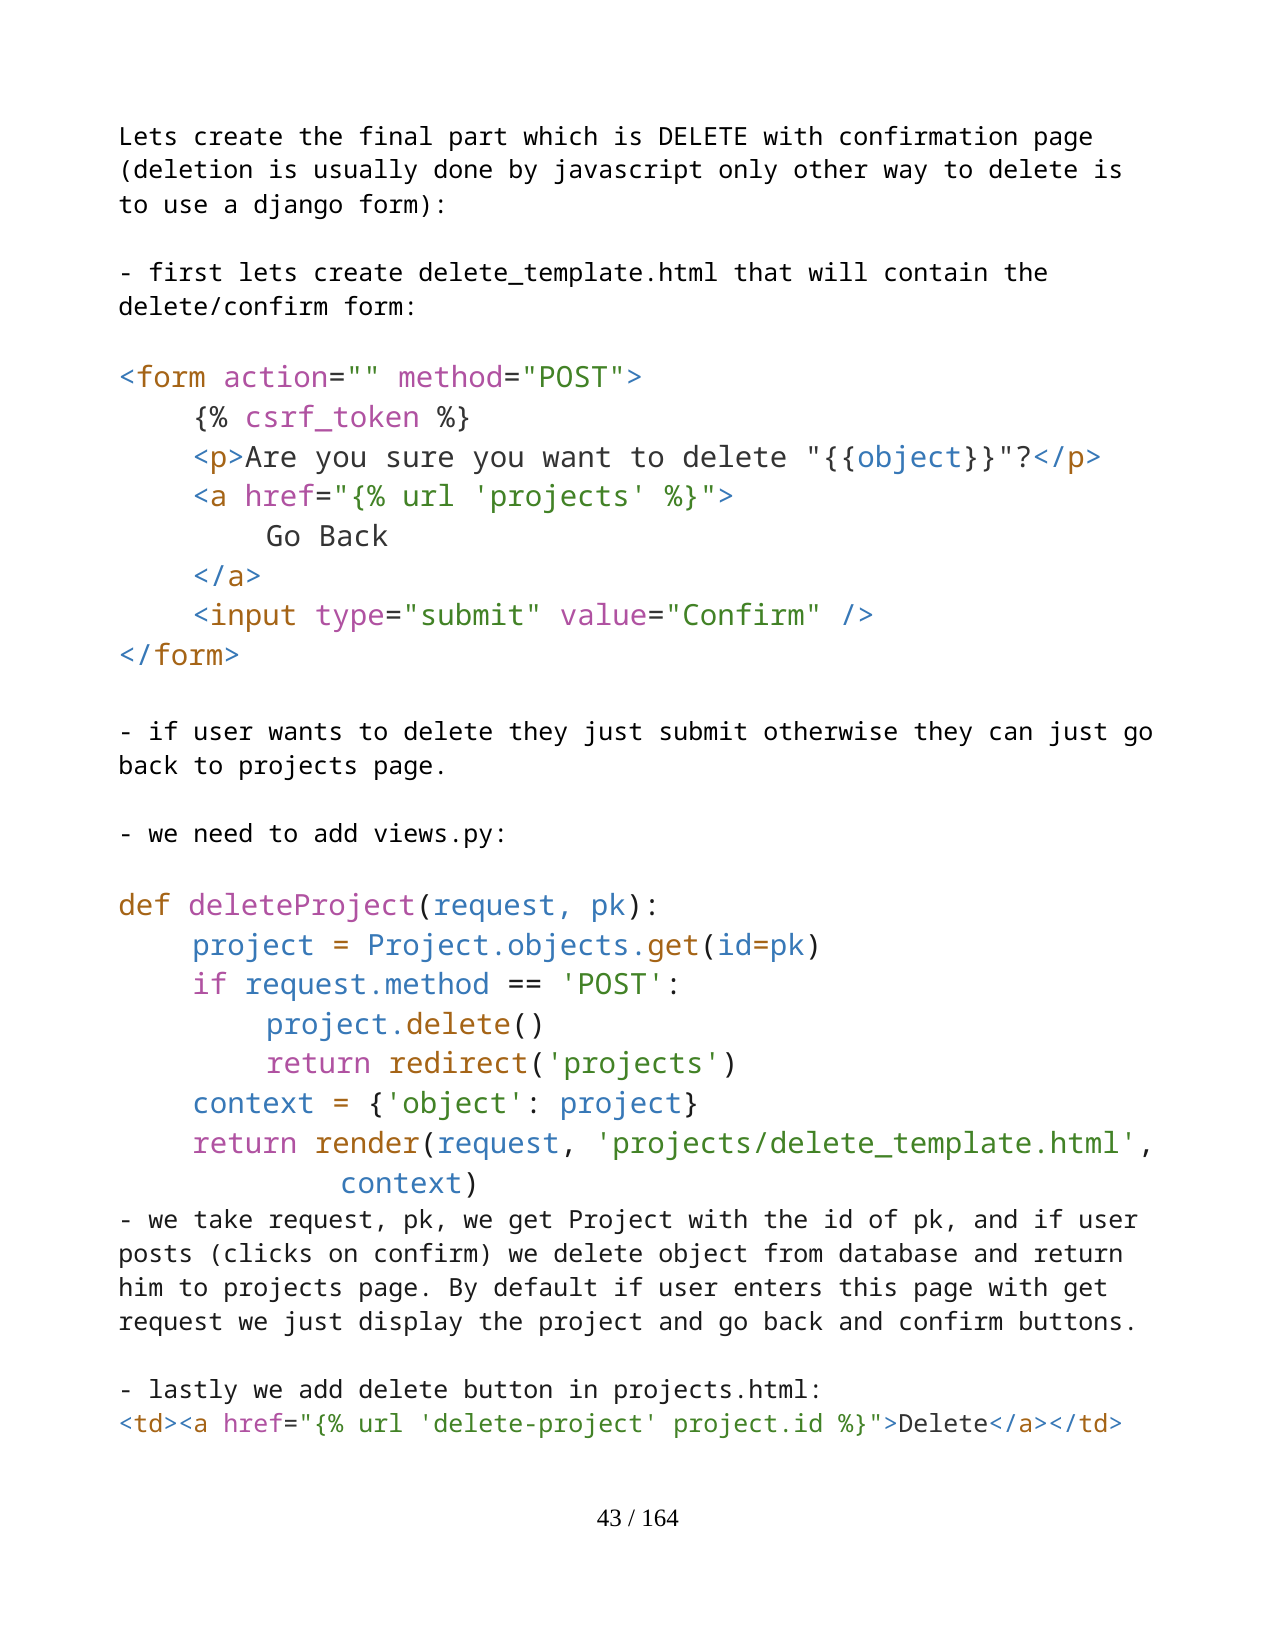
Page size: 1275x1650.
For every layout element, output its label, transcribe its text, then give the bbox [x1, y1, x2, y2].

text <td><a href="{% url 'delete-project' project.id %}">Delete</a></td> [118, 1406, 1157, 1440]
text project = Project.objects.get(id=pk) [118, 924, 1157, 963]
text def deleteProject(request, pk): [118, 884, 1157, 924]
text <a href="{% url 'projects' %}"> [118, 476, 1157, 515]
text if request.method == 'POST': [118, 963, 1157, 1003]
text Lets create the final part which is DELETE with confirmation page [118, 118, 1157, 152]
text <input type="submit" value="Confirm" /> [118, 595, 1157, 634]
text - first lets create delete_template.html that will contain the delete/confirm form: [118, 254, 1157, 322]
text - we need to add views.py: [118, 816, 1157, 850]
text - if user wants to delete they just submit otherwise they can just go back to projects page. [118, 714, 1157, 782]
text return redirect('projects') [118, 1043, 1157, 1082]
text Go Back [118, 515, 1157, 555]
text <form action="" method="POST"> [118, 357, 1157, 396]
text context = {'object': project} [118, 1082, 1157, 1122]
text - lastly we add delete button in projects.html: [118, 1372, 1157, 1406]
text return render(request, 'projects/delete_template.html', context) [118, 1122, 1157, 1202]
text </a> [118, 555, 1157, 595]
text project.delete() [118, 1003, 1157, 1043]
text </form> [118, 634, 1157, 674]
text <p>Are you sure you want to delete "{{object}}"?</p> [118, 436, 1157, 476]
text {% csrf_token %} [118, 396, 1157, 436]
text (deletion is usually done by javascript only other way to delete is to use a django form): [118, 152, 1157, 220]
text - we take request, pk, we get Project with the id of pk, and if user posts (clicks on confirm) we delete object from database and return him to projects page. By default if user enters this page with get request we just display the project and go back and confirm buttons. [118, 1202, 1157, 1338]
